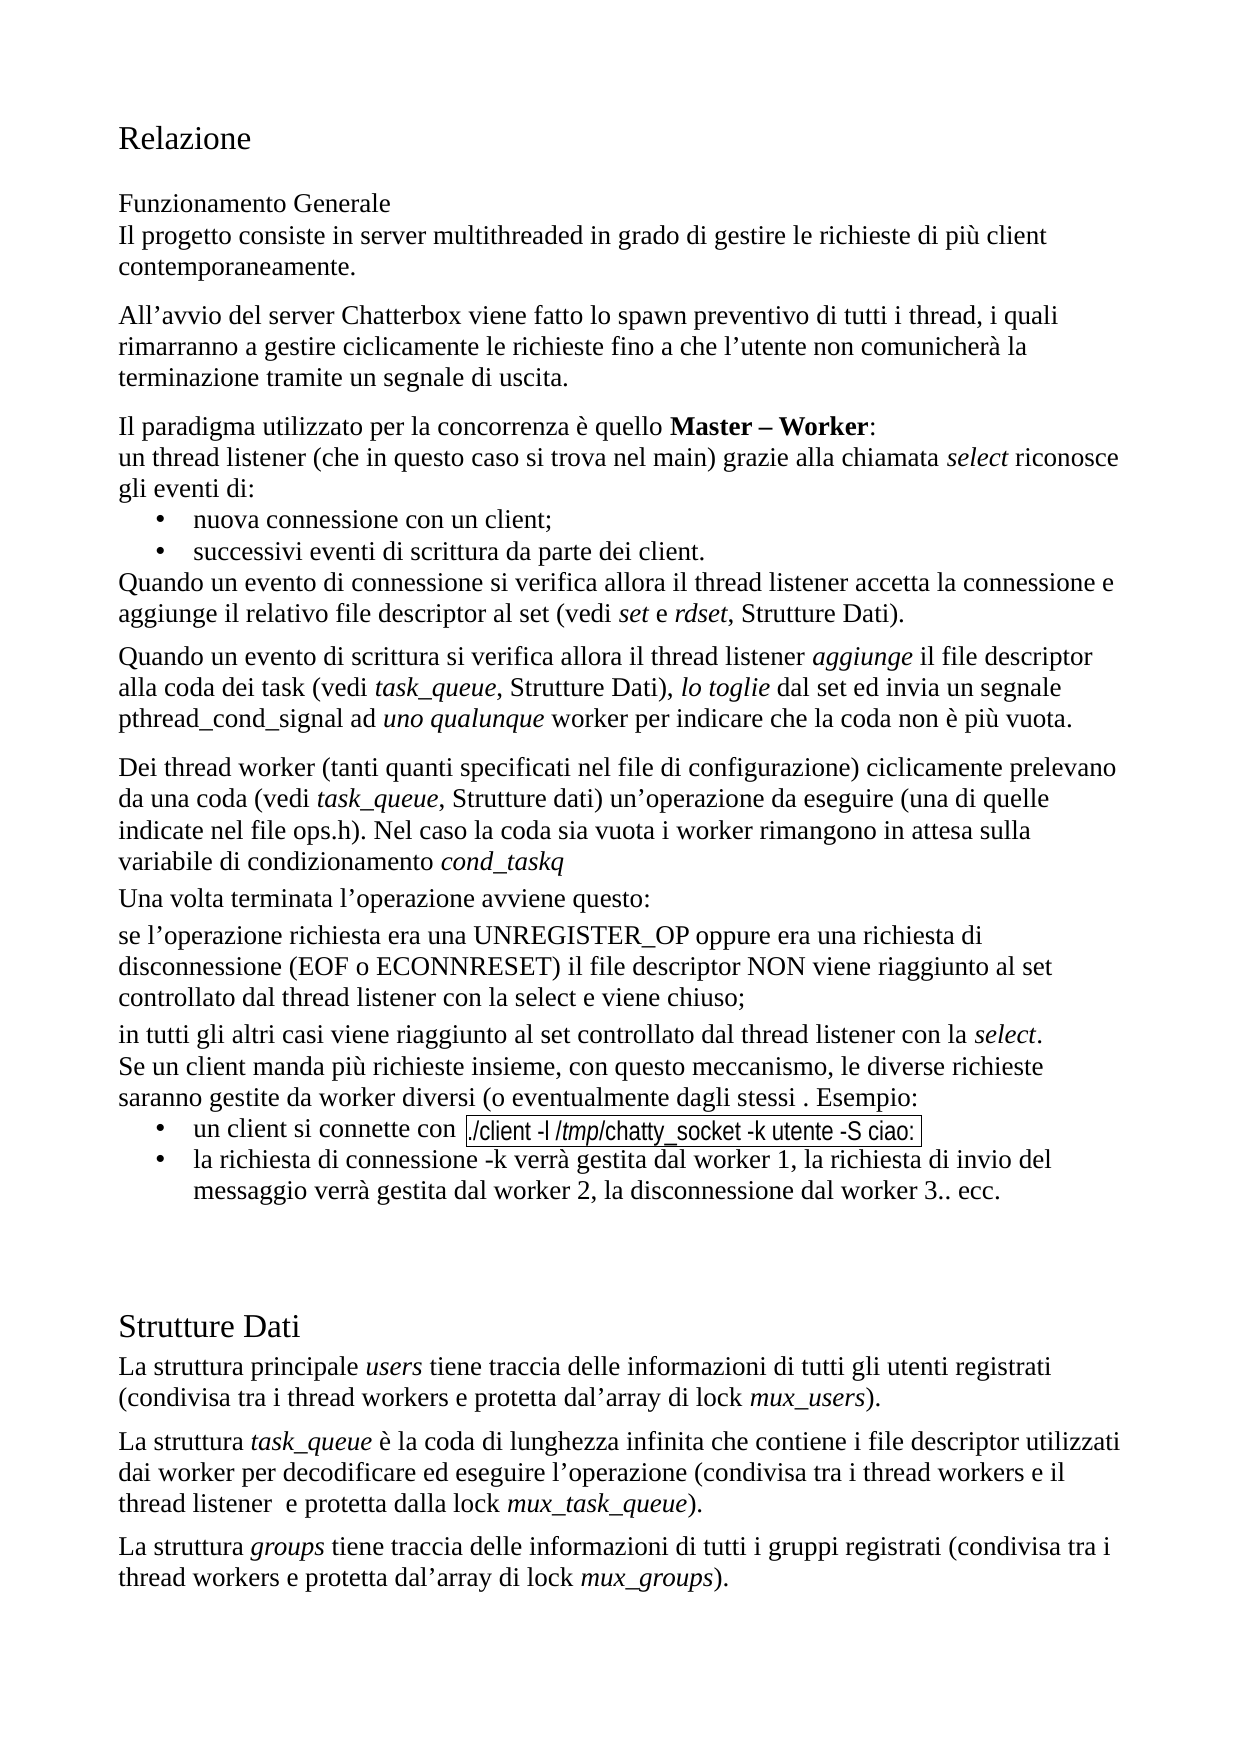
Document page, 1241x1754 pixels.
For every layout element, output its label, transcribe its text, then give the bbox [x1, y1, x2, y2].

text Il paradigma utilizzato per la concorrenza è quello Master – Worker: [118, 410, 1122, 441]
text Il progetto consiste in server multithreaded in grado di gestire le richieste di più client contemporaneamente. [118, 219, 1122, 281]
text Strutture Dati [118, 1306, 1122, 1344]
text Relazione [118, 118, 1122, 156]
text La struttura principale users tiene traccia delle informazioni di tutti gli utenti registrati (condivisa tra i thread workers e protetta dal’array di lock mux_users). [118, 1350, 1122, 1413]
text Quando un evento di scrittura si verifica allora il thread listener aggiunge il file descriptor alla coda dei task (vedi task_queue, Strutture Dati), lo toglie dal set ed invia un segnale pthread_cond_signal ad uno qualunque worker per indicare che la coda non è più vuota. [118, 640, 1122, 734]
text un thread listener (che in questo caso si trova nel main) grazie alla chiamata select riconosce gli eventi di: [118, 441, 1122, 503]
text Quando un evento di connessione si verifica allora il thread listener accetta la connessione e aggiunge il relativo file descriptor al set (vedi set e rdset, Strutture Dati). [118, 566, 1122, 628]
text La struttura groups tiene traccia delle informazioni di tutti i gruppi registrati (condivisa tra i thread workers e protetta dal’array di lock mux_groups). [118, 1530, 1122, 1592]
list nuova connessione con un client; [148, 503, 1122, 535]
text Una volta terminata l’operazione avviene questo: [118, 882, 1122, 913]
text Se un client manda più richieste insieme, con questo meccanismo, le diverse richieste saranno gestite da worker diversi (o eventualmente dagli stessi . Esempio: [118, 1049, 1122, 1112]
text Dei thread worker (tanti quanti specificati nel file di configurazione) ciclicamente prelevano da una coda (vedi task_queue, Strutture dati) un’operazione da eseguire (una di quelle indicate nel file ops.h). Nel caso la coda sia vuota i worker rimangono in attesa sulla variabile di condizionamento cond_taskq [118, 751, 1122, 876]
text All’avvio del server Chatterbox viene fatto lo spawn preventivo di tutti i thread, i quali rimarranno a gestire ciclicamente le richieste fino a che l’utente non comunicherà la terminazione tramite un segnale di uscita. [118, 299, 1122, 392]
text in tutti gli altri casi viene riaggiunto al set controllato dal thread listener con la select. [118, 1018, 1122, 1049]
list successivi eventi di scrittura da parte dei client. [148, 535, 1122, 566]
text Funzionamento Generale [118, 188, 1122, 219]
list un client si connette con [156, 1112, 1122, 1143]
text La struttura task_queue è la coda di lunghezza infinita che contiene i file descriptor utilizzati dai worker per decodificare ed eseguire l’operazione (condivisa tra i thread workers e il thread listener e protetta dalla lock mux_task_queue). [118, 1424, 1122, 1518]
list la richiesta di connessione -k verrà gestita dal worker 1, la richiesta di invio del messaggio verrà gestita dal worker 2, la disconnessione dal worker 3.. ecc. [156, 1143, 1122, 1206]
text se l’operazione richiesta era una UNREGISTER_OP oppure era una richiesta di disconnessione (EOF o ECONNRESET) il file descriptor NON viene riaggiunto al set controllato dal thread listener con la select e viene chiuso; [118, 919, 1122, 1012]
